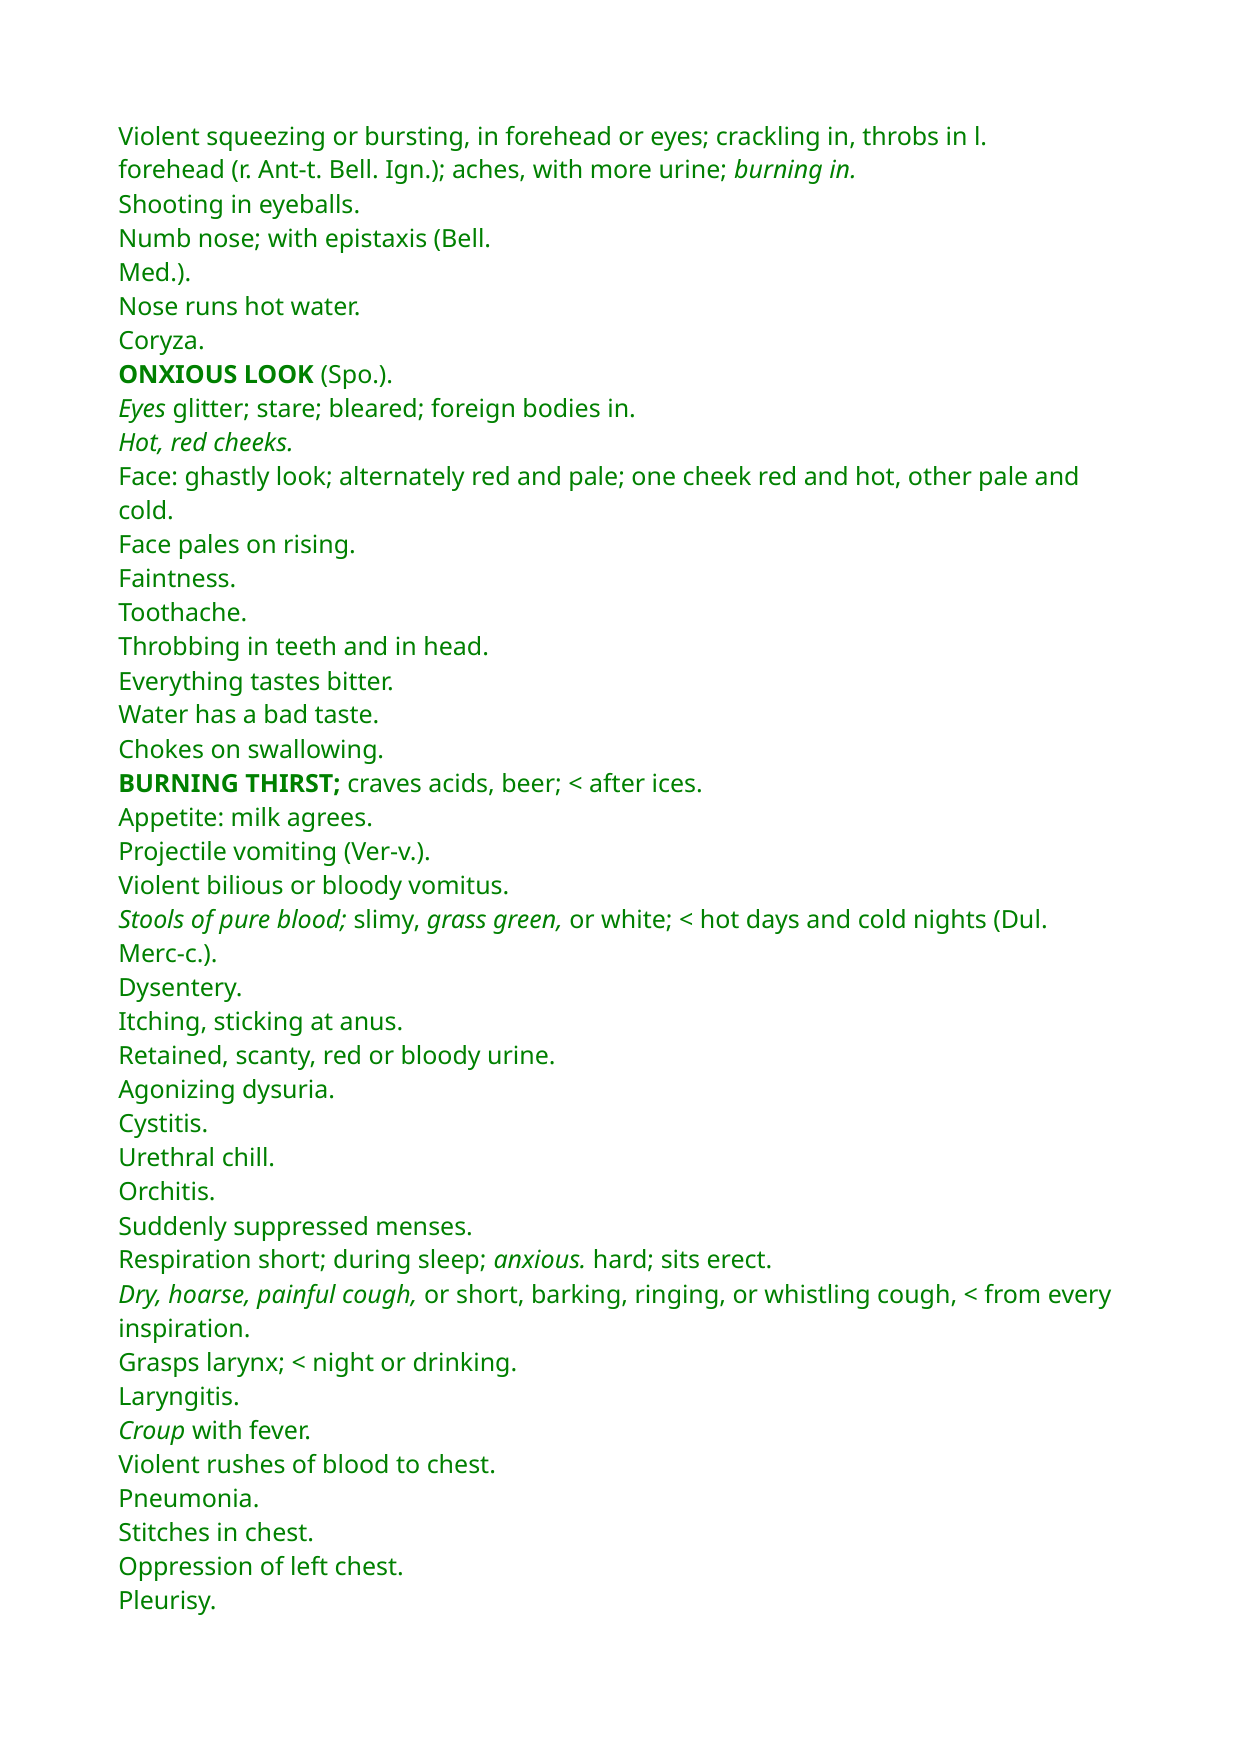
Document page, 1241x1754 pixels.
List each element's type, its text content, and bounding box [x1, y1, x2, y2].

text ONXIOUS LOOK (Spo.). [118, 357, 1122, 391]
text Retained, scanty, red or bloody urine. [118, 1038, 1122, 1072]
text Violent bilious or bloody vomitus. [118, 867, 1122, 902]
text Face: ghastly look; alternately red and pale; one cheek red and hot, other pale and cold. [118, 459, 1122, 527]
text Laryngitis. [118, 1378, 1122, 1412]
text Eyes glitter; stare; bleared; foreign bodies in. [118, 391, 1122, 425]
text Throbbing in teeth and in head. [118, 629, 1122, 663]
text Shooting in eyeballs. [118, 186, 1122, 220]
text Everything tastes bitter. [118, 663, 1122, 697]
text Orchitis. [118, 1174, 1122, 1208]
text Hot, red cheeks. [118, 425, 1122, 459]
text Face pales on rising. [118, 527, 1122, 561]
text Appetite: milk agrees. [118, 799, 1122, 833]
text Toothache. [118, 595, 1122, 629]
text Merc-c.). [118, 936, 1122, 970]
text Violent squeezing or bursting, in forehead or eyes; crackling in, throbs in l. [118, 118, 1122, 152]
text Croup with fever. [118, 1412, 1122, 1447]
text Med.). [118, 254, 1122, 288]
text Coryza. [118, 322, 1122, 357]
text Respiration short; during sleep; anxious. hard; sits erect. [118, 1242, 1122, 1276]
text forehead (r. Ant-t. Bell. Ign.); aches, with more urine; burning in. [118, 152, 1122, 186]
text Agonizing dysuria. [118, 1072, 1122, 1106]
text Dysentery. [118, 970, 1122, 1004]
text Pneumonia. [118, 1481, 1122, 1515]
text Grasps larynx; < night or drinking. [118, 1344, 1122, 1378]
text Oppression of left chest. [118, 1549, 1122, 1583]
text Suddenly suppressed menses. [118, 1208, 1122, 1242]
text Stitches in chest. [118, 1515, 1122, 1549]
text Faintness. [118, 561, 1122, 595]
text Violent rushes of blood to chest. [118, 1447, 1122, 1481]
text Projectile vomiting (Ver-v.). [118, 833, 1122, 867]
text Urethral chill. [118, 1140, 1122, 1174]
text Nose runs hot water. [118, 288, 1122, 322]
text Pleurisy. [118, 1583, 1122, 1617]
text Numb nose; with epistaxis (Bell. [118, 220, 1122, 254]
text BURNING THIRST; craves acids, beer; < after ices. [118, 765, 1122, 799]
text Cystitis. [118, 1106, 1122, 1140]
text Stools of pure blood; slimy, grass green, or white; < hot days and cold nights (Dul. [118, 902, 1122, 936]
text Dry, hoarse, painful cough, or short, barking, ringing, or whistling cough, < from every inspiration. [118, 1276, 1122, 1344]
text Chokes on swallowing. [118, 731, 1122, 765]
text Water has a bad taste. [118, 697, 1122, 731]
text Itching, sticking at anus. [118, 1004, 1122, 1038]
